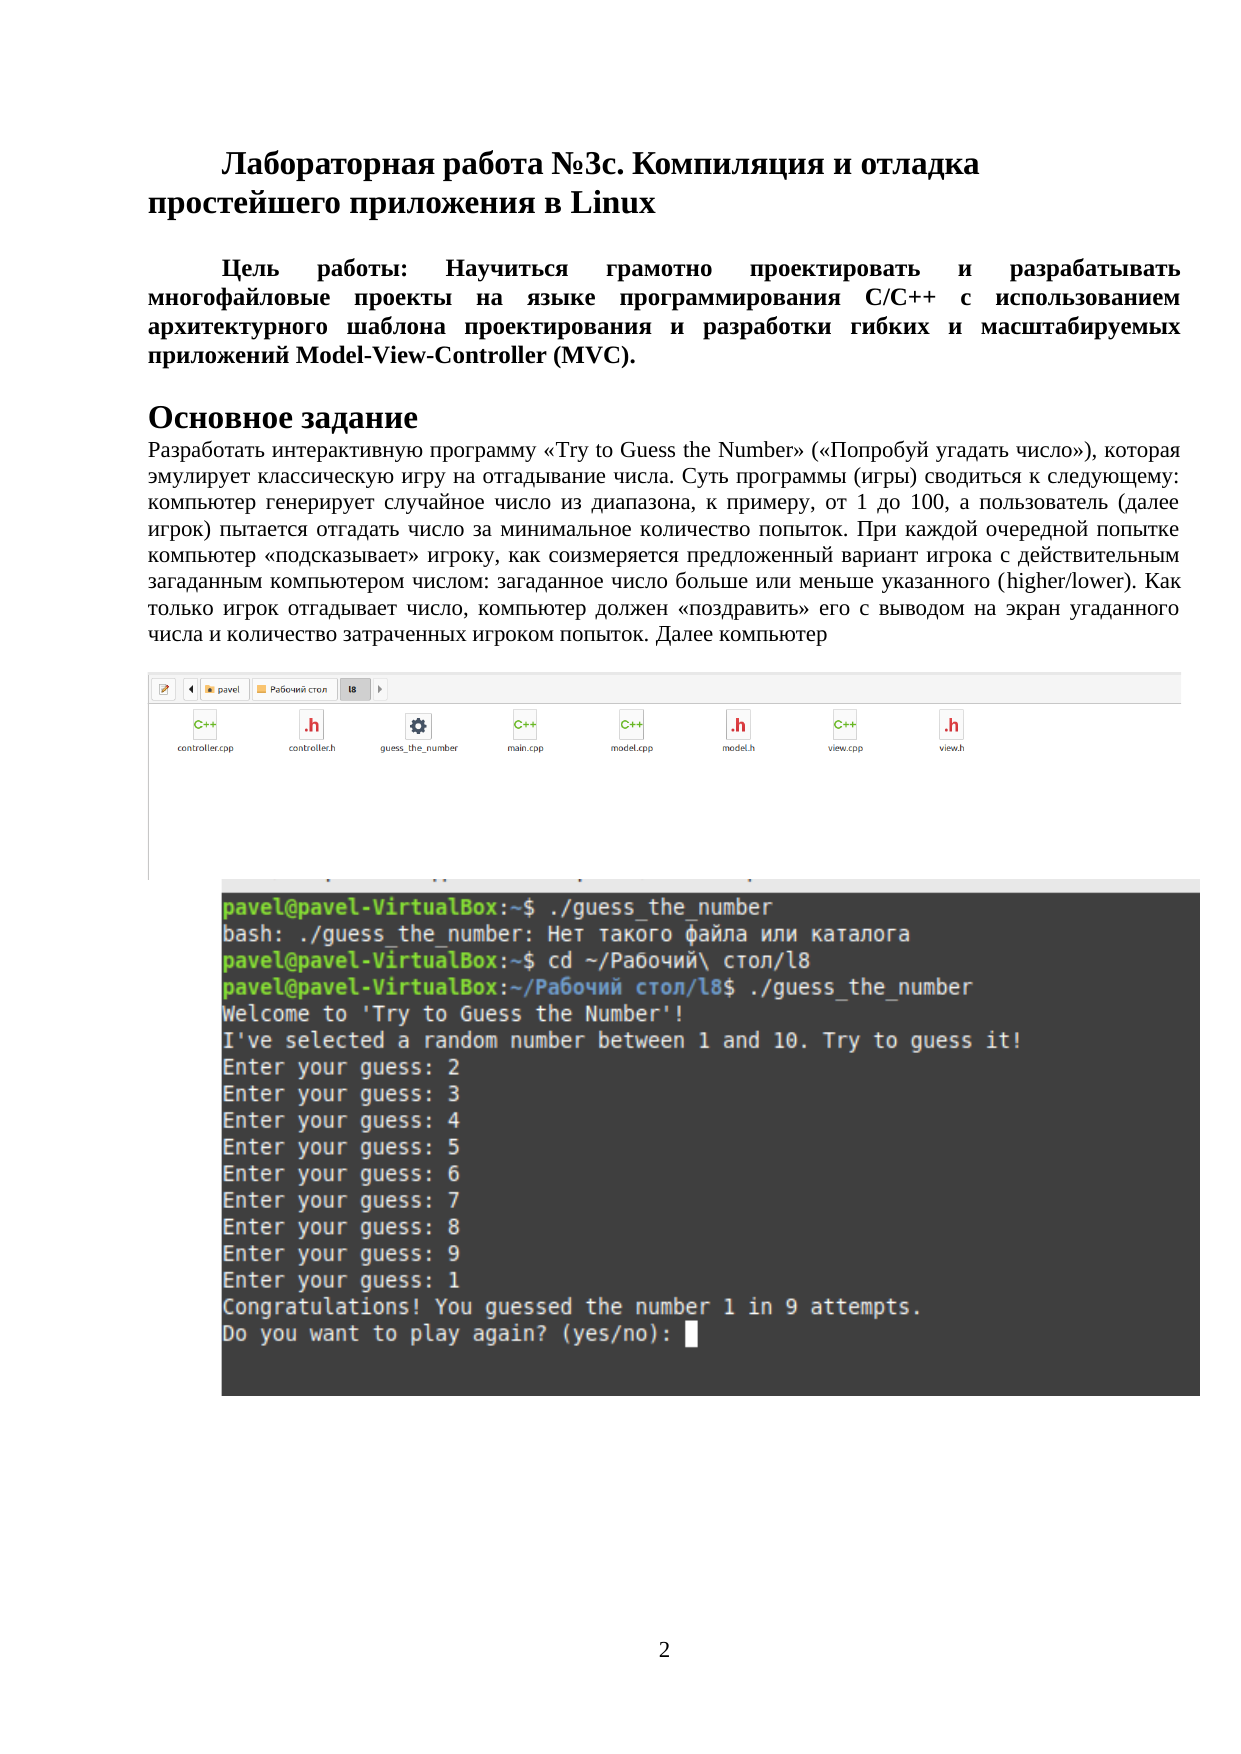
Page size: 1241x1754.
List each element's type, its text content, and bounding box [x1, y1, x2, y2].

subtitle Лабораторная работа №3c. Компиляция и отладка простейшего приложения в Linux [148, 143, 1181, 221]
text Основное задание [148, 397, 1181, 436]
text Разработать интерактивную программу «Try to Guess the Number» («Попробуй угадать число»), которая эмулирует классическую игру на отгадывание числа. Суть программы (игры) сводиться к следующему: компьютер генерирует случайное число из диапазона, к примеру, от 1 до 100, а пользователь (далее игрок) пытается отгадать число за минимальное количество попыток. При каждой очередной попытке компьютер «подсказывает» игроку, как соизмеряется предложенный вариант игрока с действительным загаданным компьютером числом: загаданное число больше или меньше указанного (higher/lower). Как только игрок отгадывает число, компьютер должен «поздравить» его с выводом на экран угаданного числа и количество затраченных игроком попыток. Далее компьютер [148, 436, 1181, 646]
text Цель работы: Научиться грамотно проектировать и разрабатывать многофайловые проекты на языке программирования С/C++ с использованием архитектурного шаблона проектирования и разработки гибких и масштабируемых приложений Model-View-Controller (MVC). [148, 253, 1181, 368]
